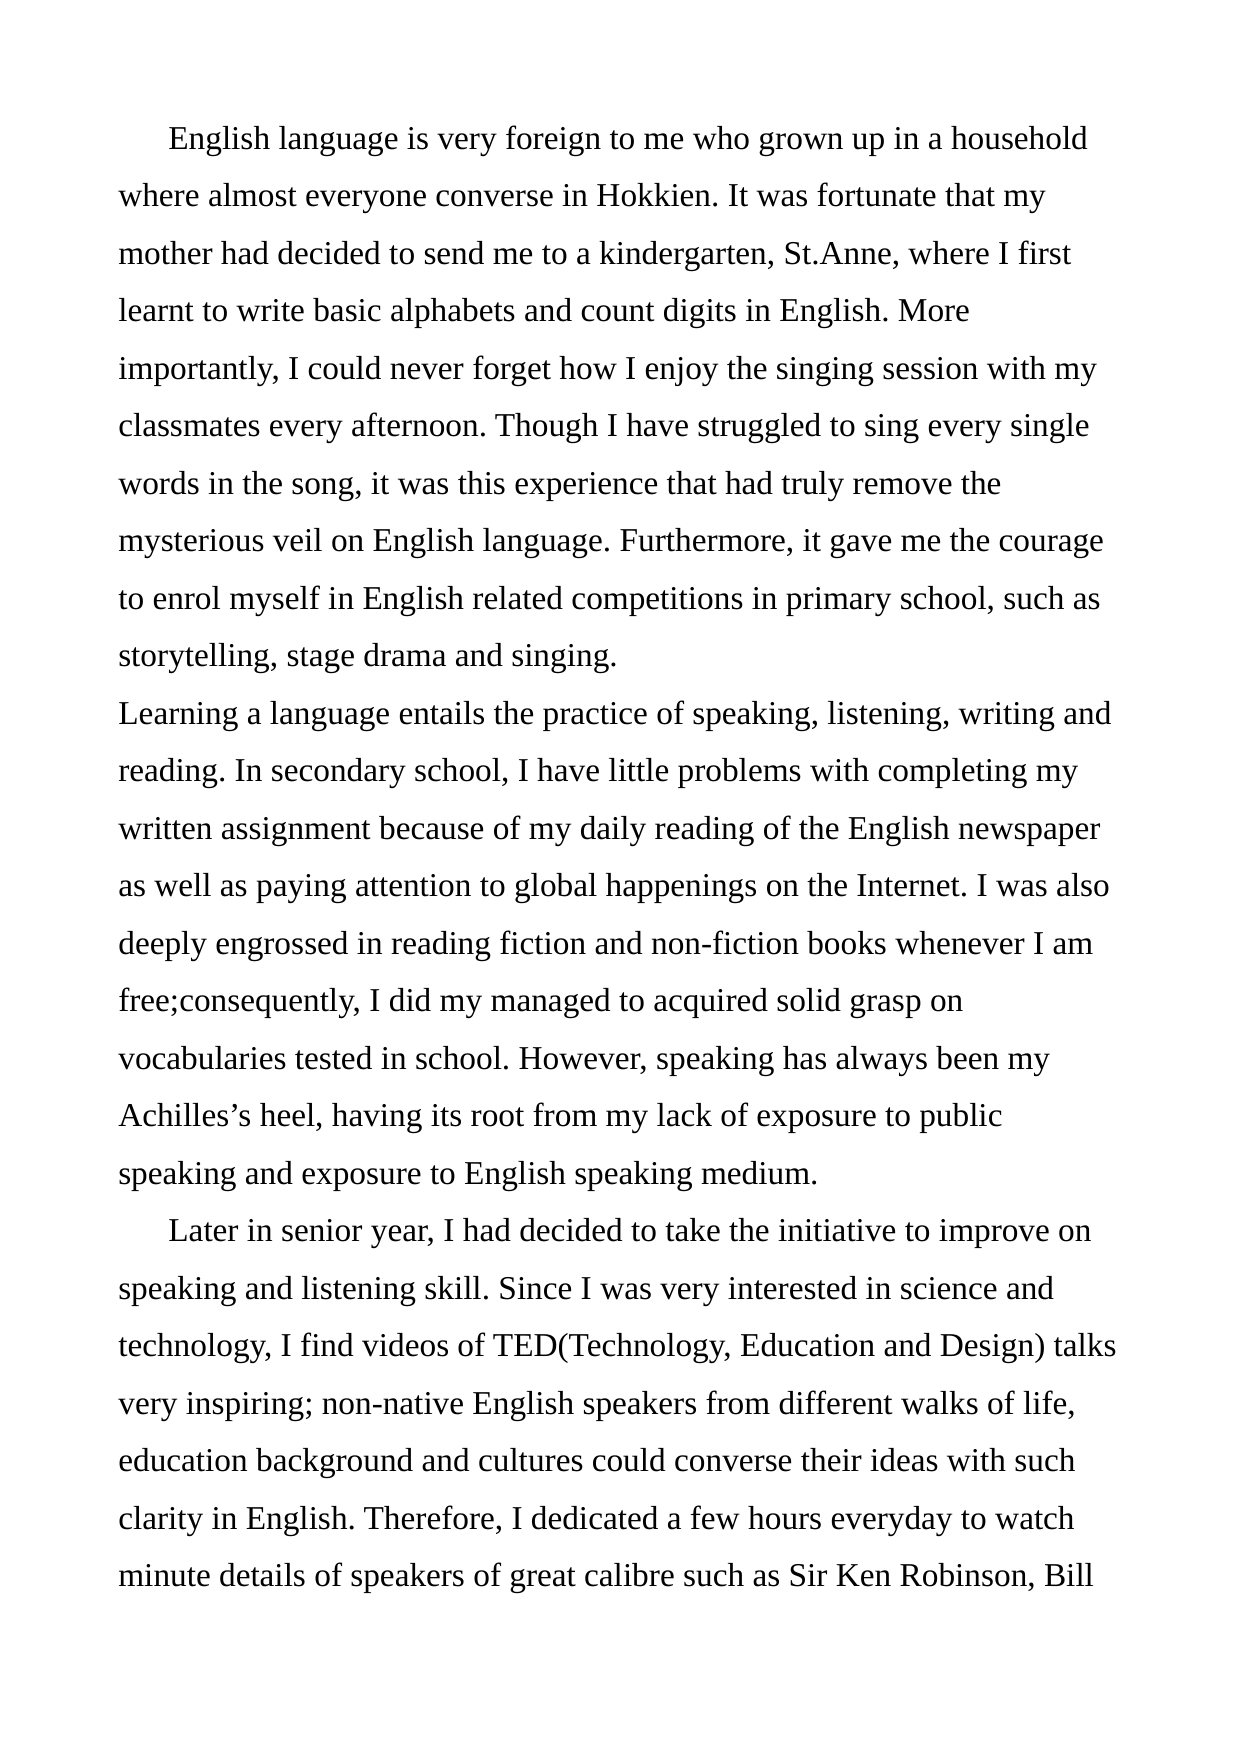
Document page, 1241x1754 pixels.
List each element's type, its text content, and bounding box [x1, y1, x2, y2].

text Learning a language entails the practice of speaking, listening, writing and reading. In secondary school, I have little problems with completing my written assignment because of my daily reading of the English newspaper as well as paying attention to global happenings on the Internet. I was also deeply engrossed in reading fiction and non-fiction books whenever I am free;consequently, I did my managed to acquired solid grasp on vocabularies tested in school. However, speaking has always been my Achilles’s heel, having its root from my lack of exposure to public speaking and exposure to English speaking medium. [118, 693, 1122, 1191]
text Later in senior year, I had decided to take the initiative to improve on speaking and listening skill. Since I was very interested in science and technology, I find videos of TED(Technology, Education and Design) talks very inspiring; non-native English speakers from different walks of life, education background and cultures could converse their ideas with such clarity in English. Therefore, I dedicated a few hours everyday to watch minute details of speakers of great calibre such as Sir Ken Robinson, Bill [118, 1211, 1122, 1594]
text English language is very foreign to me who grown up in a household where almost everyone converse in Hokkien. It was fortunate that my mother had decided to send me to a kindergarten, St.Anne, where I first learnt to write basic alphabets and count digits in English. More importantly, I could never forget how I enjoy the singing session with my classmates every afternoon. Though I have struggled to sing every single words in the song, it was this experience that had truly remove the mysterious veil on English language. Furthermore, it gave me the courage to enrol myself in English related competitions in primary school, such as storytelling, stage drama and singing. [118, 118, 1122, 674]
